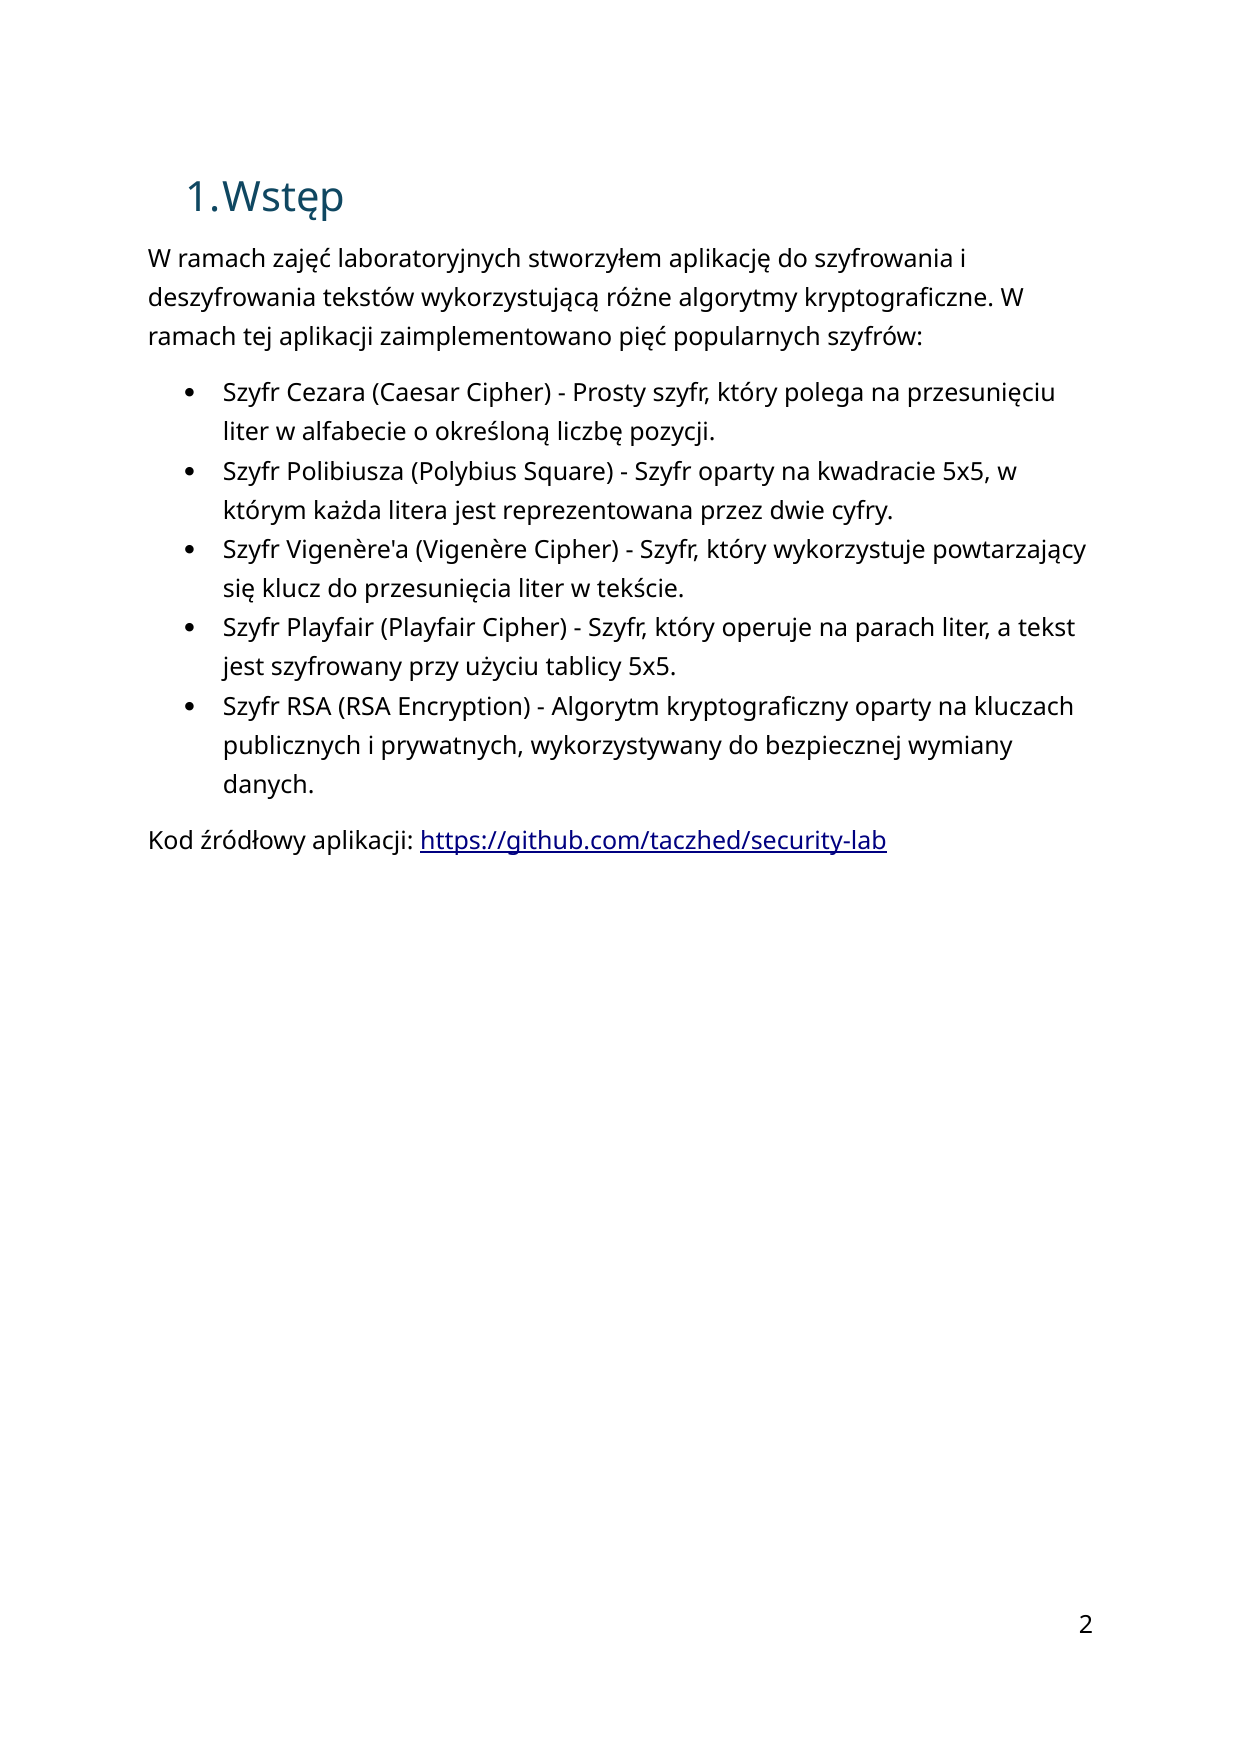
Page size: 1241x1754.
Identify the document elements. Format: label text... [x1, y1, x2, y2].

text Kod źródłowy aplikacji: https://github.com/taczhed/security-lab [148, 822, 1093, 856]
list Szyfr Cezara (Caesar Cipher) - Prosty szyfr, który polega na przesunięciu liter w alfabecie o określoną liczbę pozycji. [185, 375, 1093, 448]
list Wstęp [185, 167, 1093, 224]
text W ramach zajęć laboratoryjnych stworzyłem aplikację do szyfrowania i deszyfrowania tekstów wykorzystującą różne algorytmy kryptograficzne. W ramach tej aplikacji zaimplementowano pięć popularnych szyfrów: [148, 241, 1093, 353]
list Szyfr Vigenère'a (Vigenère Cipher) - Szyfr, który wykorzystuje powtarzający się klucz do przesunięcia liter w tekście. [185, 531, 1093, 605]
list Szyfr Playfair (Playfair Cipher) - Szyfr, który operuje na parach liter, a tekst jest szyfrowany przy użyciu tablicy 5x5. [185, 610, 1093, 683]
list Szyfr Polibiusza (Polybius Square) - Szyfr oparty na kwadracie 5x5, w którym każda litera jest reprezentowana przez dwie cyfry. [185, 453, 1093, 526]
list Szyfr RSA (RSA Encryption) - Algorytm kryptograficzny oparty na kluczach publicznych i prywatnych, wykorzystywany do bezpiecznej wymiany danych. [185, 688, 1093, 801]
